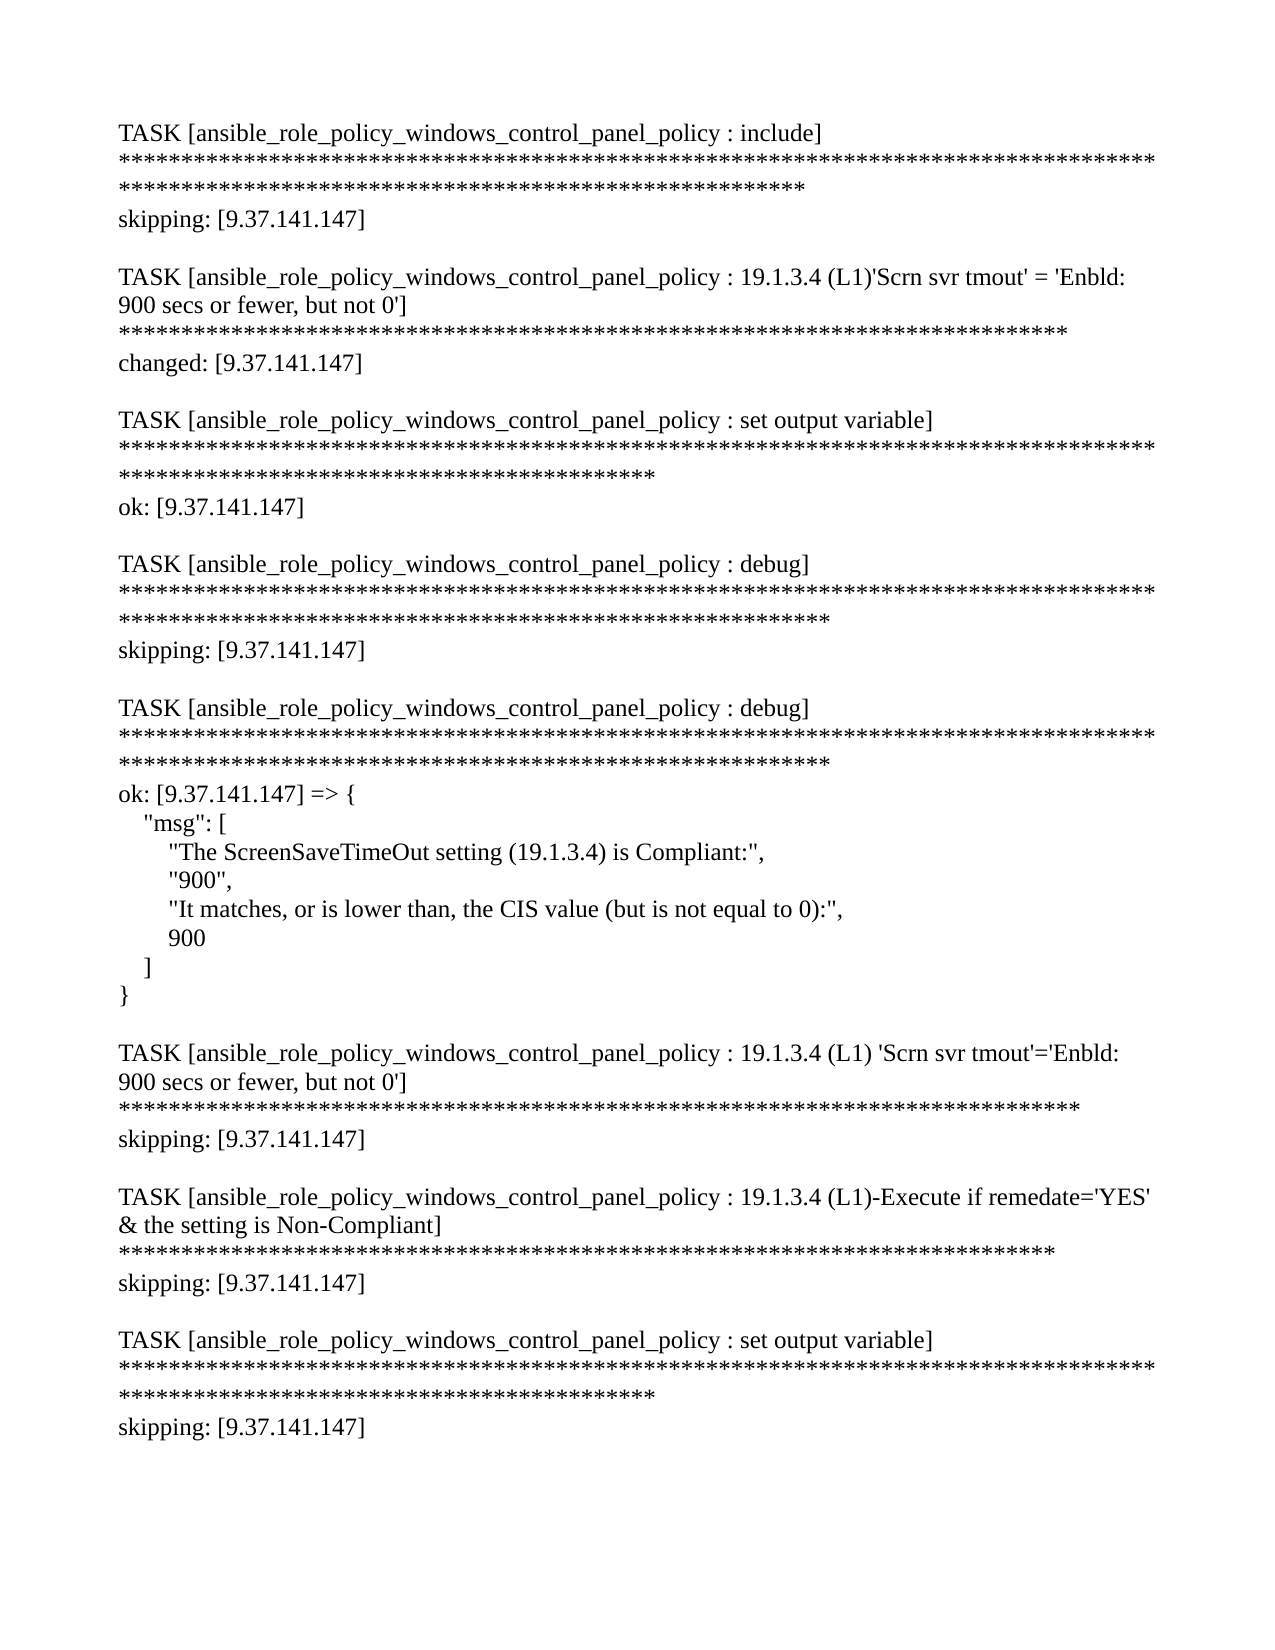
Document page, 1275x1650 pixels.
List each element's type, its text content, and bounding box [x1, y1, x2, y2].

text TASK [ansible_role_policy_windows_control_panel_policy : debug] ******************************************************************************************************************************************** [118, 549, 1157, 636]
text "The ScreenSaveTimeOut setting (19.1.3.4) is Compliant:", [118, 837, 1157, 866]
text TASK [ansible_role_policy_windows_control_panel_policy : 19.1.3.4 (L1) 'Scrn svr tmout'='Enbld: 900 secs or fewer, but not 0'] ***************************************************************************** [118, 1038, 1157, 1124]
text skipping: [9.37.141.147] [118, 1268, 1157, 1297]
text } [118, 981, 1157, 1009]
text skipping: [9.37.141.147] [118, 204, 1157, 233]
text TASK [ansible_role_policy_windows_control_panel_policy : 19.1.3.4 (L1)-Execute if remedate='YES' & the setting is Non-Compliant] *************************************************************************** [118, 1182, 1157, 1268]
text TASK [ansible_role_policy_windows_control_panel_policy : set output variable] ****************************************************************************************************************************** [118, 1326, 1157, 1412]
text 900 [118, 923, 1157, 952]
text TASK [ansible_role_policy_windows_control_panel_policy : set output variable] ****************************************************************************************************************************** [118, 406, 1157, 492]
text TASK [ansible_role_policy_windows_control_panel_policy : include] ****************************************************************************************************************************************** [118, 118, 1157, 204]
text TASK [ansible_role_policy_windows_control_panel_policy : debug] ******************************************************************************************************************************************** [118, 693, 1157, 779]
text TASK [ansible_role_policy_windows_control_panel_policy : 19.1.3.4 (L1)'Scrn svr tmout' = 'Enbld: 900 secs or fewer, but not 0'] **************************************************************************** [118, 262, 1157, 348]
text "900", [118, 866, 1157, 894]
text changed: [9.37.141.147] [118, 348, 1157, 377]
text skipping: [9.37.141.147] [118, 1412, 1157, 1441]
text ok: [9.37.141.147] => { [118, 779, 1157, 808]
text skipping: [9.37.141.147] [118, 636, 1157, 664]
text ] [118, 952, 1157, 981]
text "msg": [ [118, 808, 1157, 837]
text ok: [9.37.141.147] [118, 492, 1157, 521]
text skipping: [9.37.141.147] [118, 1124, 1157, 1153]
text "It matches, or is lower than, the CIS value (but is not equal to 0):", [118, 894, 1157, 923]
